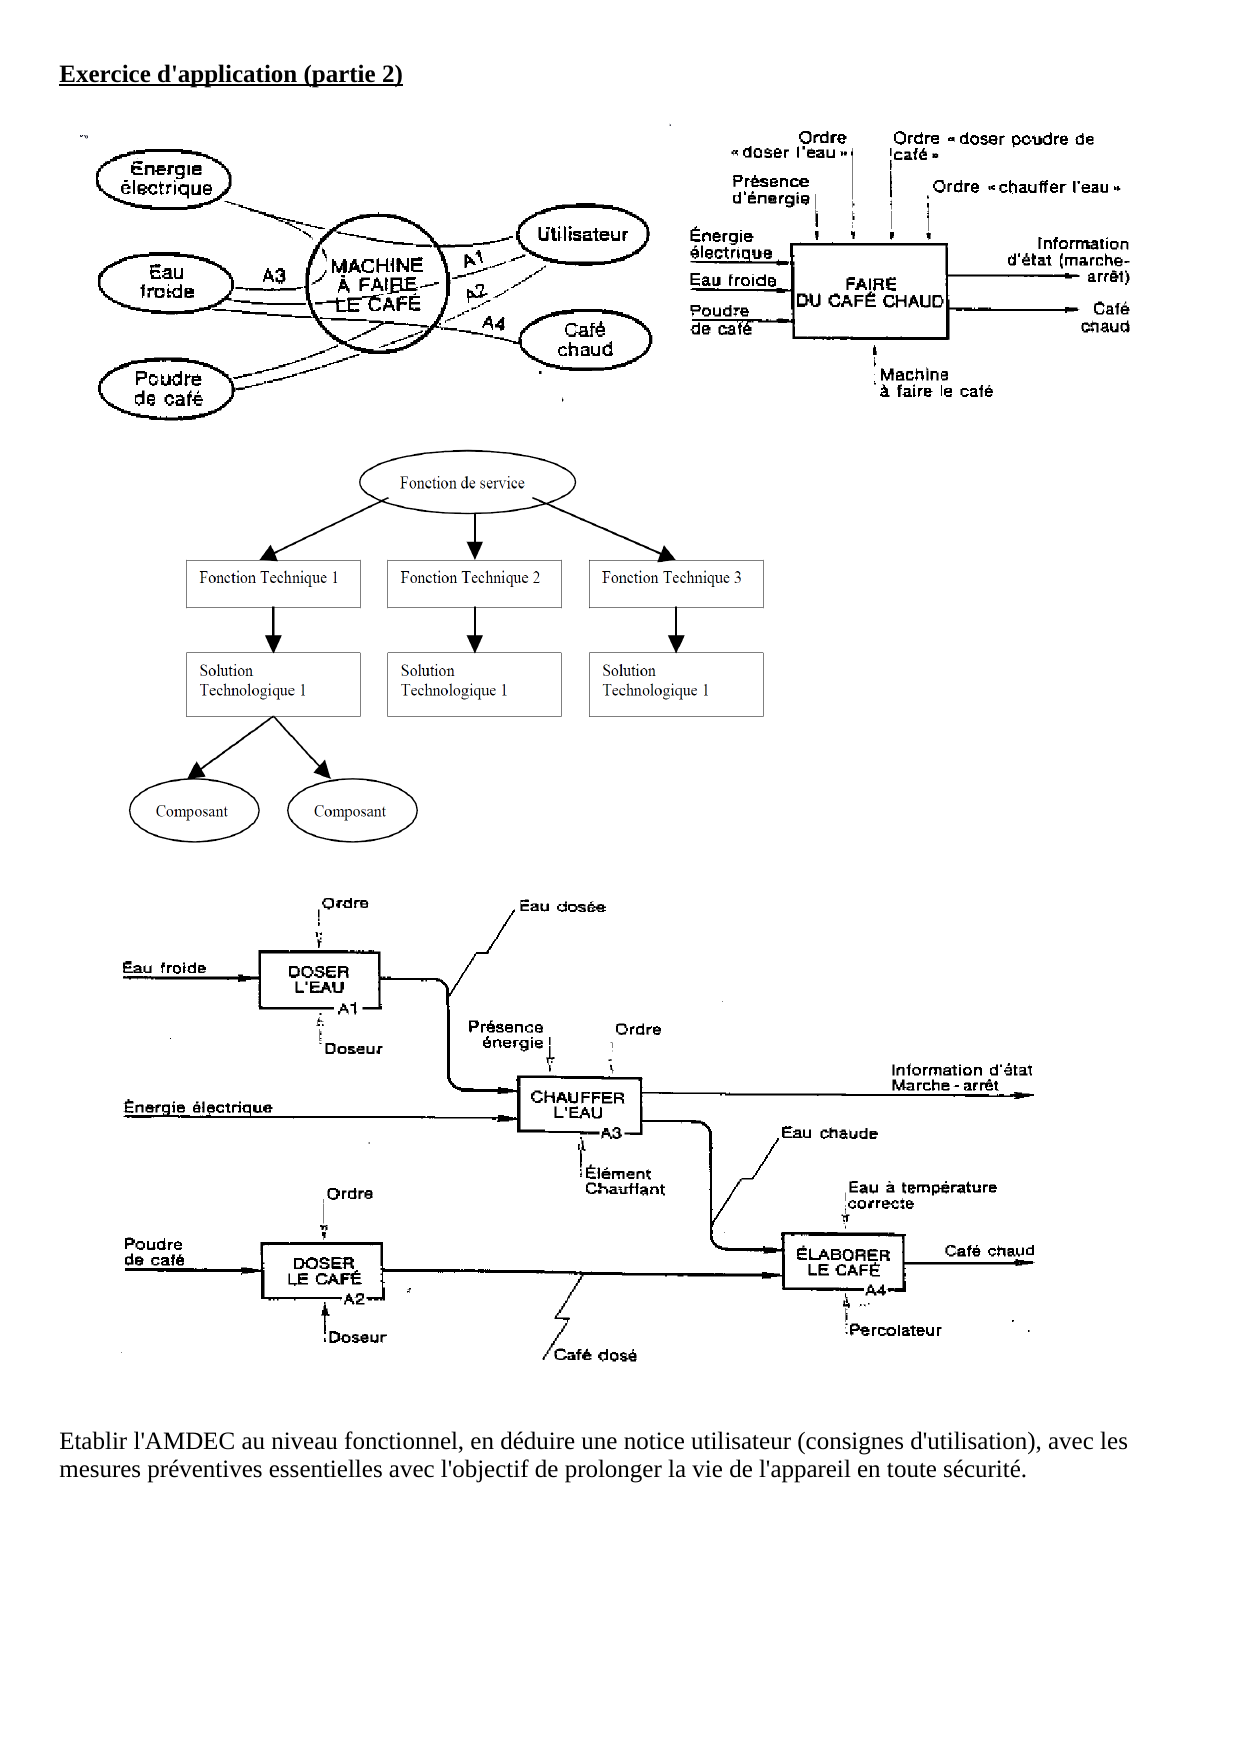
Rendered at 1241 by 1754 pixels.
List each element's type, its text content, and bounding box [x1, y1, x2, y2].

picture [117, 441, 777, 859]
text Exercice d'application (partie 2) [59, 59, 1181, 88]
text Etablir l'AMDEC au niveau fonctionnel, en déduire une notice utilisateur (consignes d'utilisation), avec les mesures préventives essentielles avec l'objectif de prolonger la vie de l'appareil en toute sécurité. [59, 1426, 1181, 1483]
picture [80, 123, 1154, 437]
picture [117, 889, 1048, 1369]
